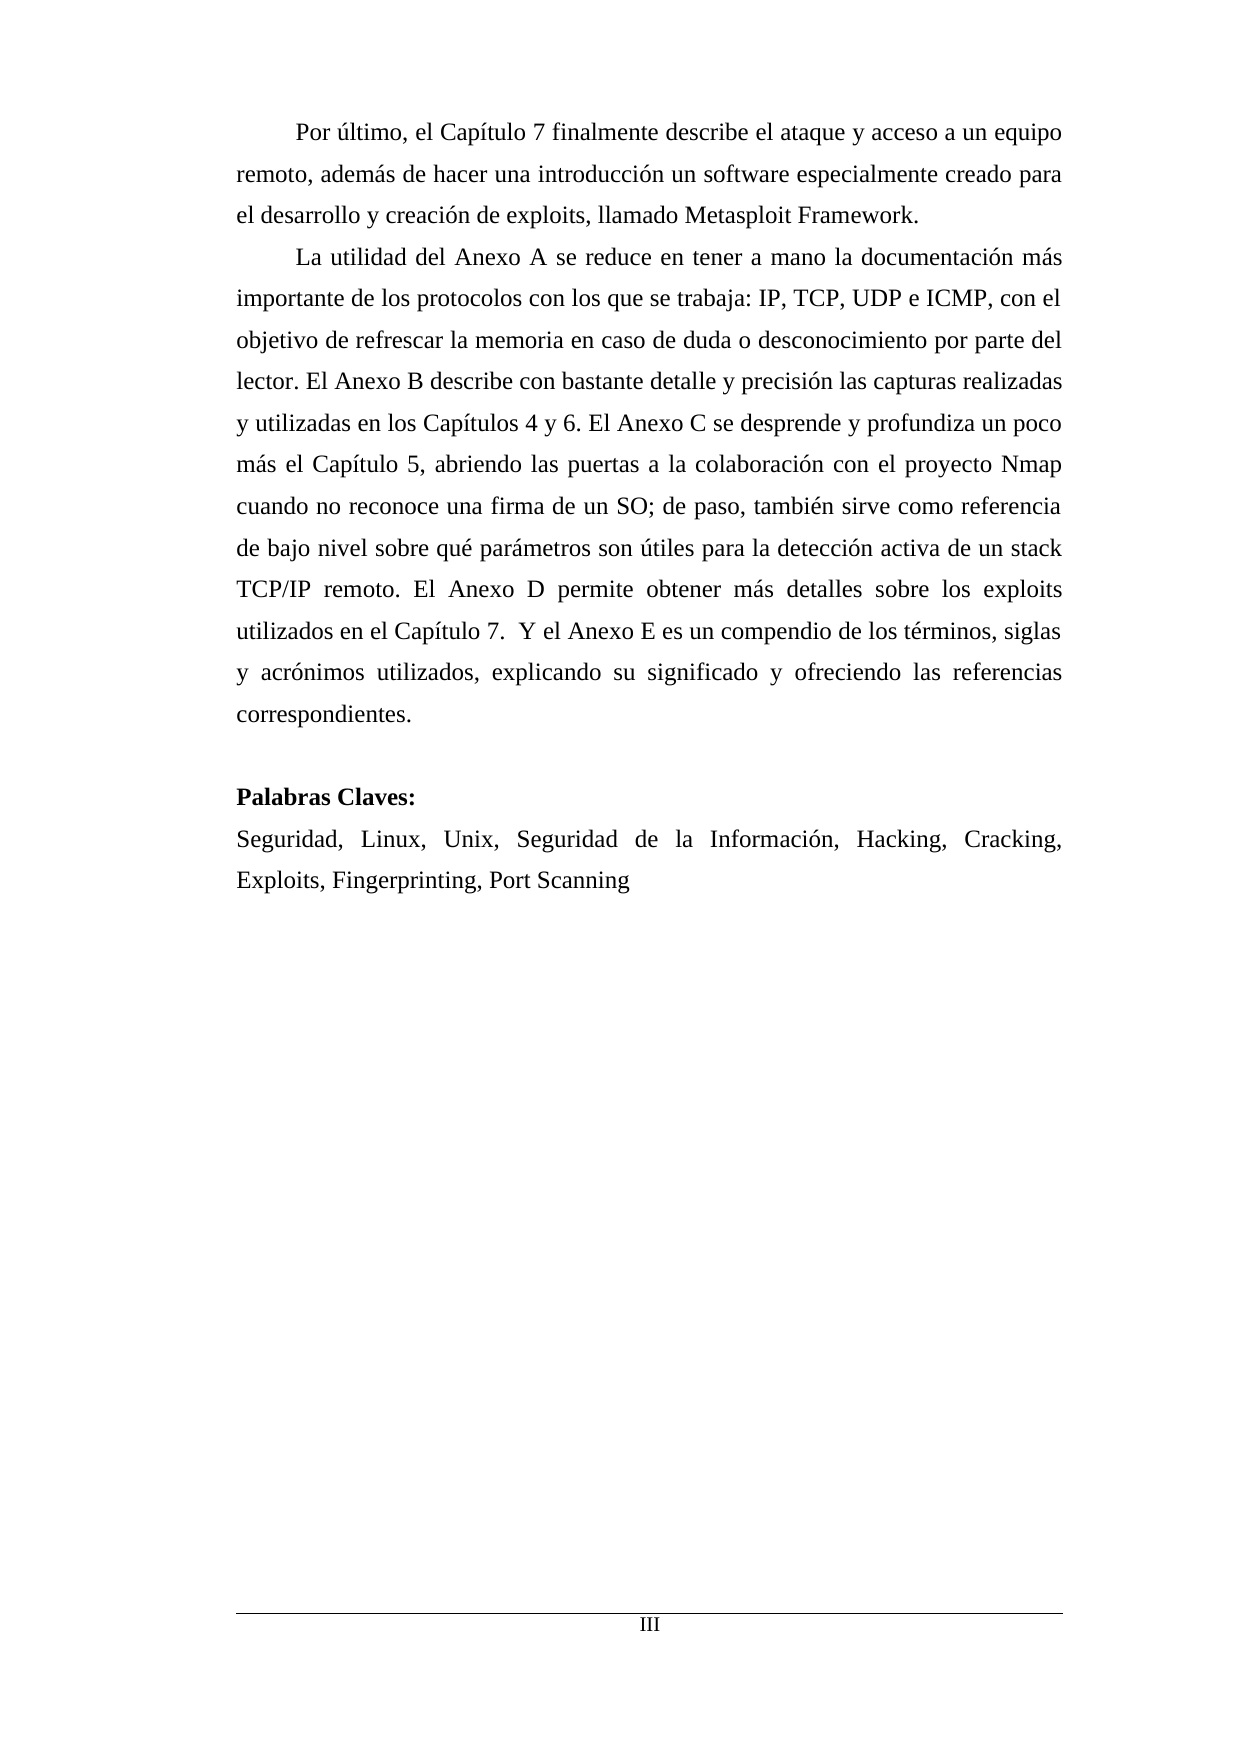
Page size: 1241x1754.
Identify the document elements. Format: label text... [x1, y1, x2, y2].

text Seguridad, Linux, Unix, Seguridad de la Información, Hacking, Cracking, Exploits, Fingerprinting, Port Scanning [236, 825, 1063, 894]
text Por último, el Capítulo 7 finalmente describe el ataque y acceso a un equipo remoto, además de hacer una introducción un software especialmente creado para el desarrollo y creación de exploits, llamado Metasploit Framework. [236, 118, 1063, 229]
text La utilidad del Anexo A se reduce en tener a mano la documentación más importante de los protocolos con los que se trabaja: IP, TCP, UDP e ICMP, con el objetivo de refrescar la memoria en caso de duda o desconocimiento por parte del lector. El Anexo B describe con bastante detalle y precisión las capturas realizadas y utilizadas en los Capítulos 4 y 6. El Anexo C se desprende y profundiza un poco más el Capítulo 5, abriendo las puertas a la colaboración con el proyecto Nmap cuando no reconoce una firma de un SO; de paso, también sirve como referencia de bajo nivel sobre qué parámetros son útiles para la detección activa de un stack TCP/IP remoto. El Anexo D permite obtener más detalles sobre los exploits utilizados en el Capítulo 7. Y el Anexo E es un compendio de los términos, siglas y acrónimos utilizados, explicando su significado y ofreciendo las referencias correspondientes. [236, 243, 1063, 728]
text Palabras Claves: [236, 783, 1063, 811]
